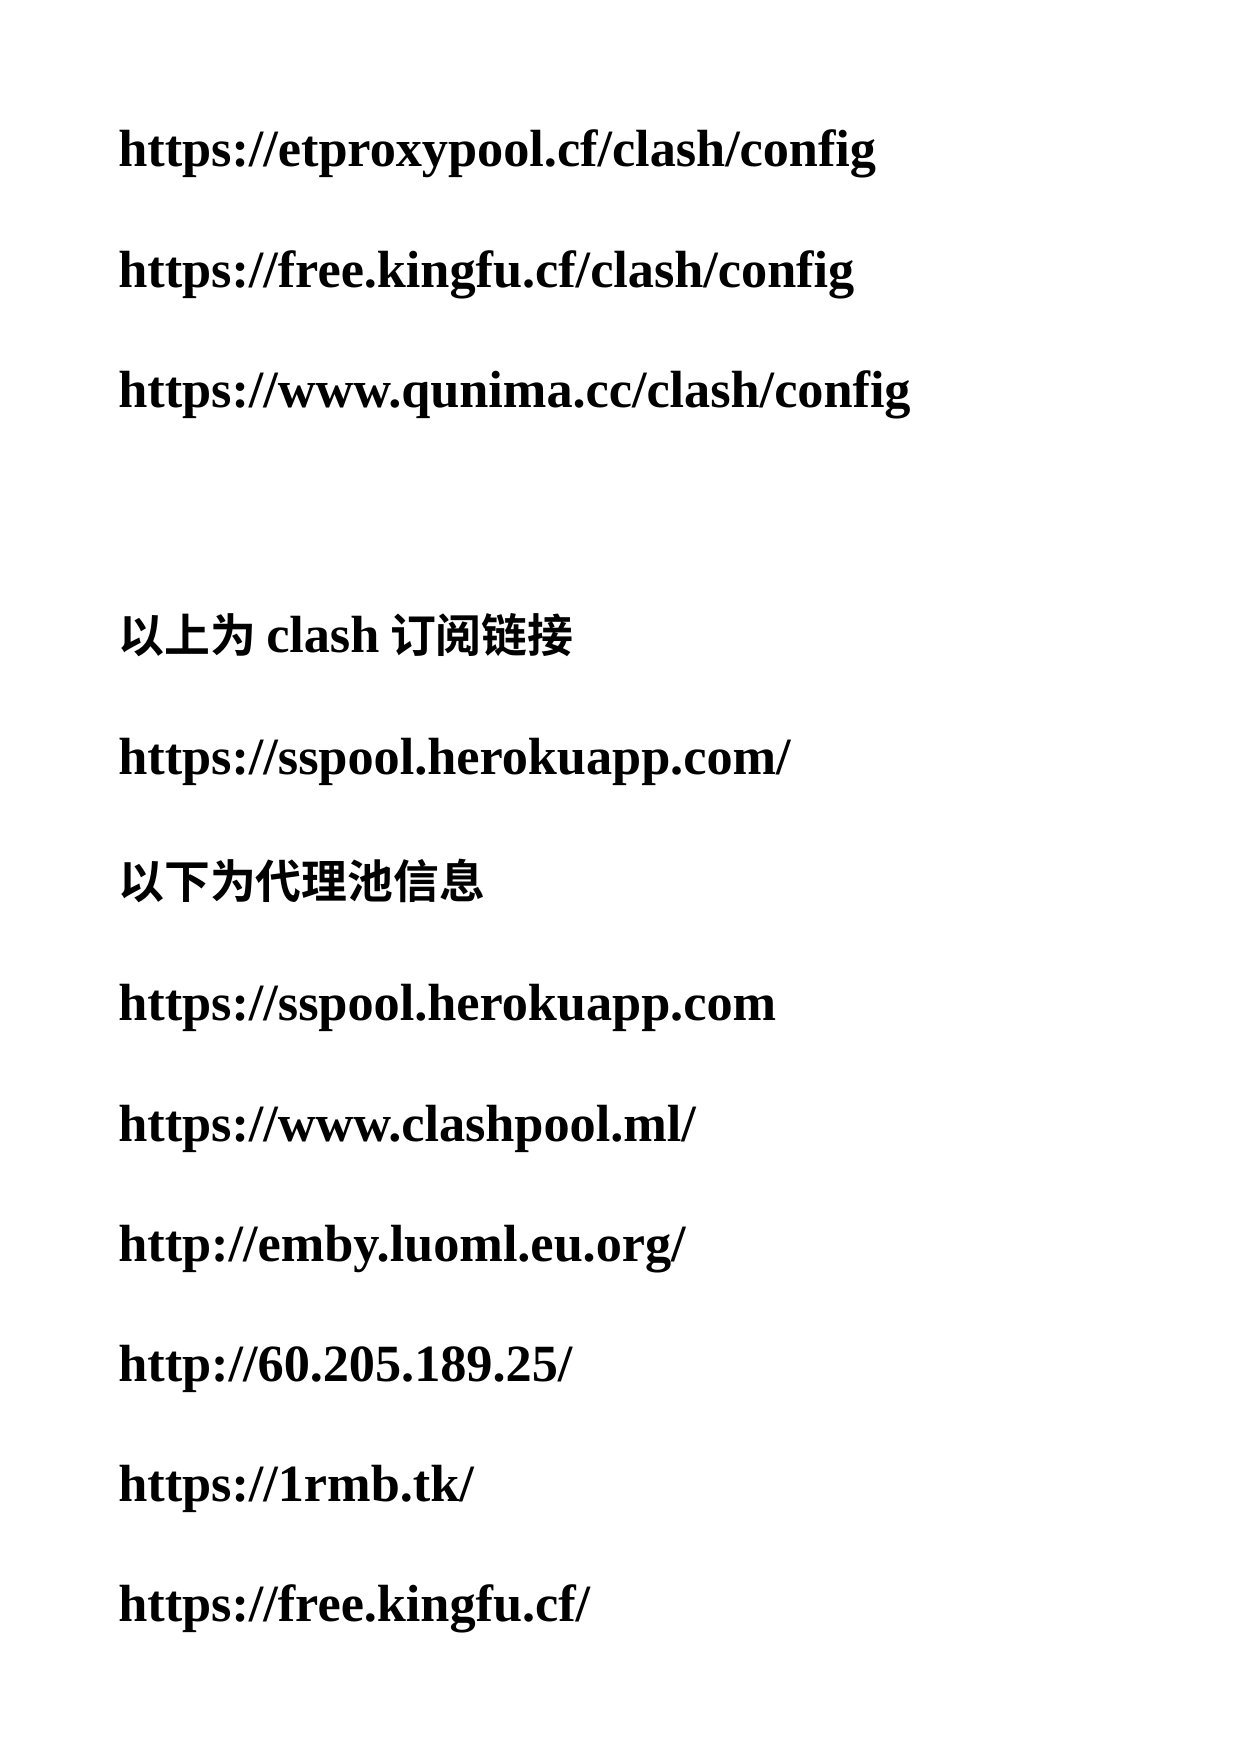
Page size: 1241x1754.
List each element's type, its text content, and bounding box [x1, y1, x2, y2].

text https://free.kingfu.cf/ [118, 1573, 1122, 1633]
text 以上为 clash订阅链接 [118, 599, 1122, 665]
text https://etproxypool.cf/clash/config [118, 118, 1122, 178]
text https://free.kingfu.cf/clash/config [118, 238, 1122, 298]
text https://sspool.herokuapp.com [118, 972, 1122, 1032]
text https://1rmb.tk/ [118, 1453, 1122, 1513]
text https://www.clashpool.ml/ [118, 1092, 1122, 1152]
text http://60.205.189.25/ [118, 1333, 1122, 1393]
text http://emby.luoml.eu.org/ [118, 1212, 1122, 1273]
text https://www.qunima.cc/clash/config [118, 358, 1122, 419]
text https://sspool.herokuapp.com/ [118, 725, 1122, 786]
text 以下为代理池信息 [118, 846, 1122, 912]
